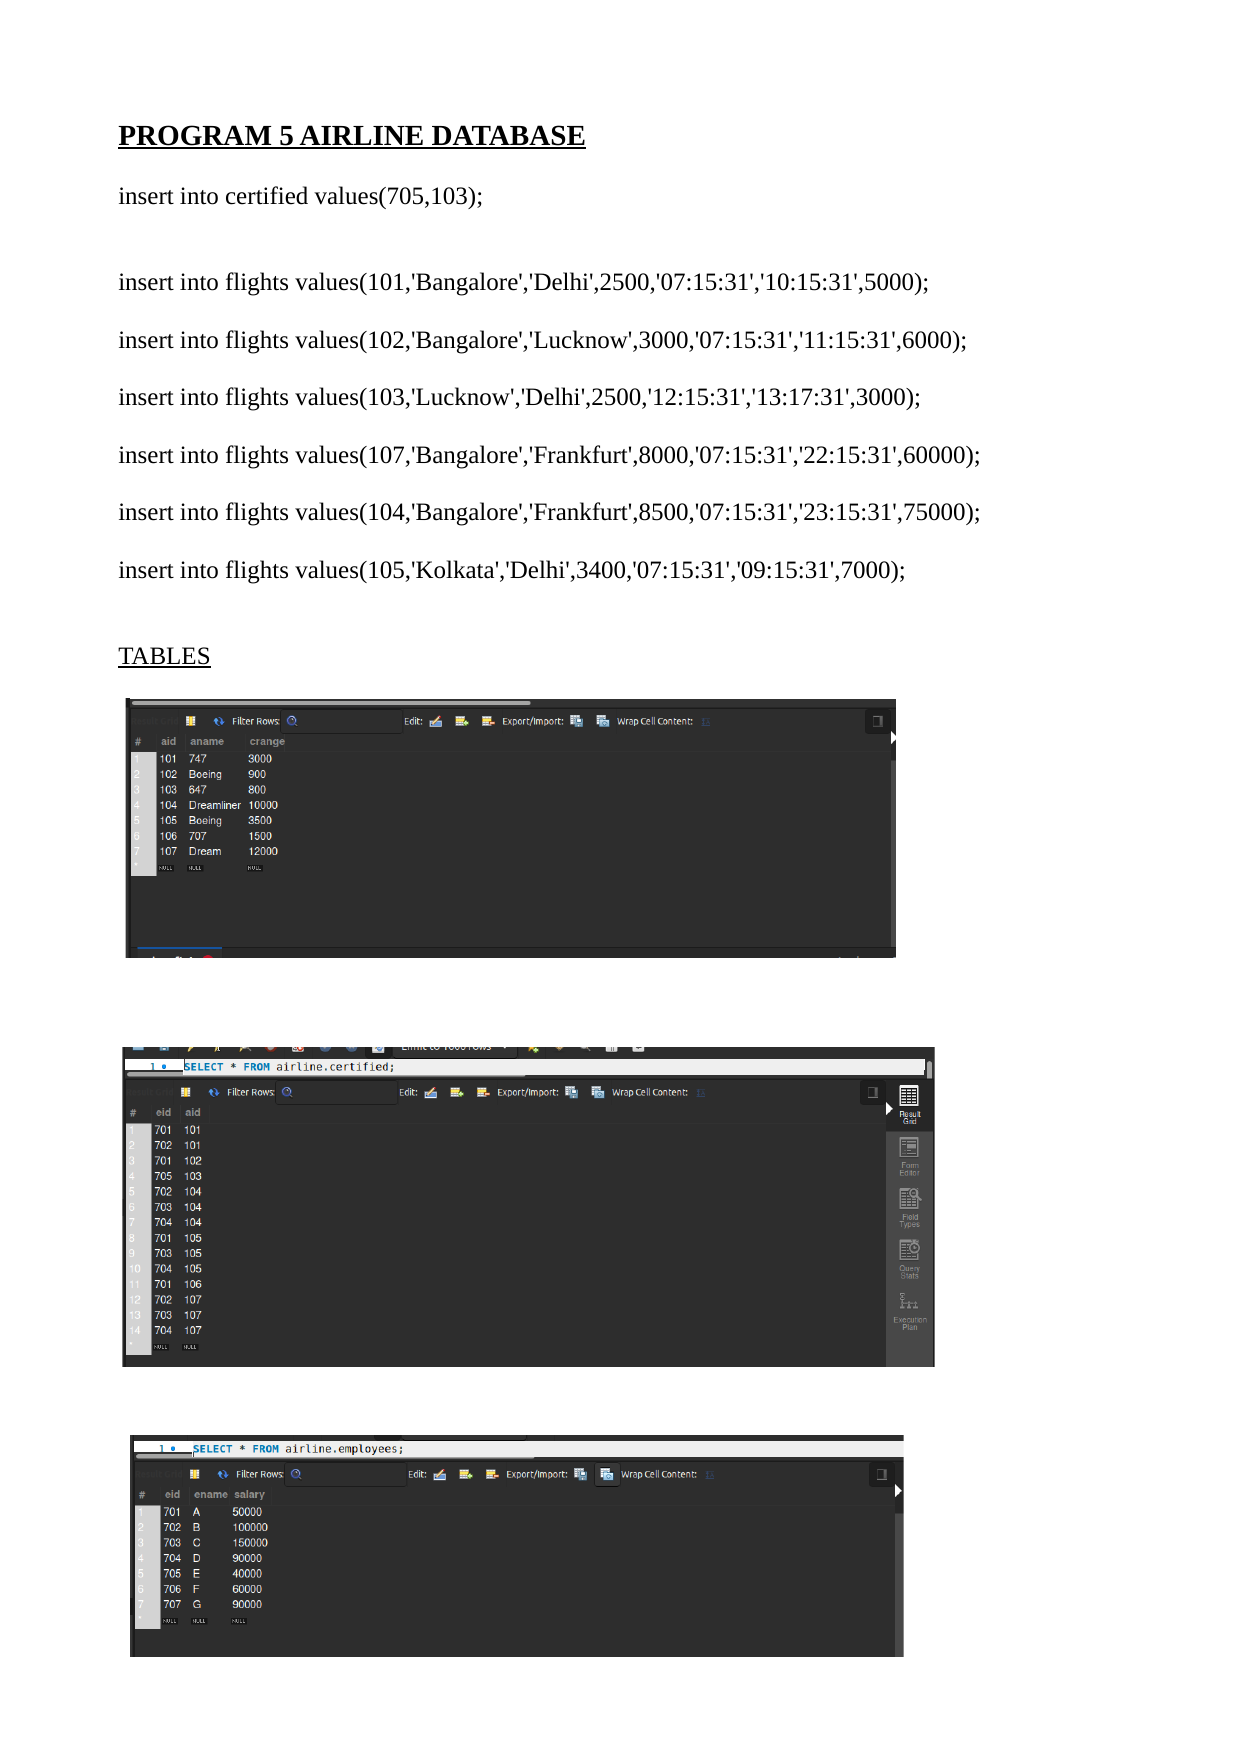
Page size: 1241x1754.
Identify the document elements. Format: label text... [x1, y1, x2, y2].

picture [122, 1047, 935, 1367]
picture [130, 1435, 904, 1657]
text insert into flights values(107,'Bangalore','Frankfurt',8000,'07:15:31','22:15:31',60000); [118, 440, 1122, 469]
text insert into flights values(103,'Lucknow','Delhi',2500,'12:15:31','13:17:31',3000); [118, 382, 1122, 411]
picture [125, 698, 896, 958]
text insert into flights values(102,'Bangalore','Lucknow',3000,'07:15:31','11:15:31',6000); [118, 325, 1122, 354]
text insert into flights values(101,'Bangalore','Delhi',2500,'07:15:31','10:15:31',5000); [118, 267, 1122, 296]
text insert into certified values(705,103); [118, 181, 1122, 210]
text insert into flights values(105,'Kolkata','Delhi',3400,'07:15:31','09:15:31',7000); [118, 555, 1122, 584]
text insert into flights values(104,'Bangalore','Frankfurt',8500,'07:15:31','23:15:31',75000); [118, 497, 1122, 526]
text TABLES [118, 641, 1122, 670]
